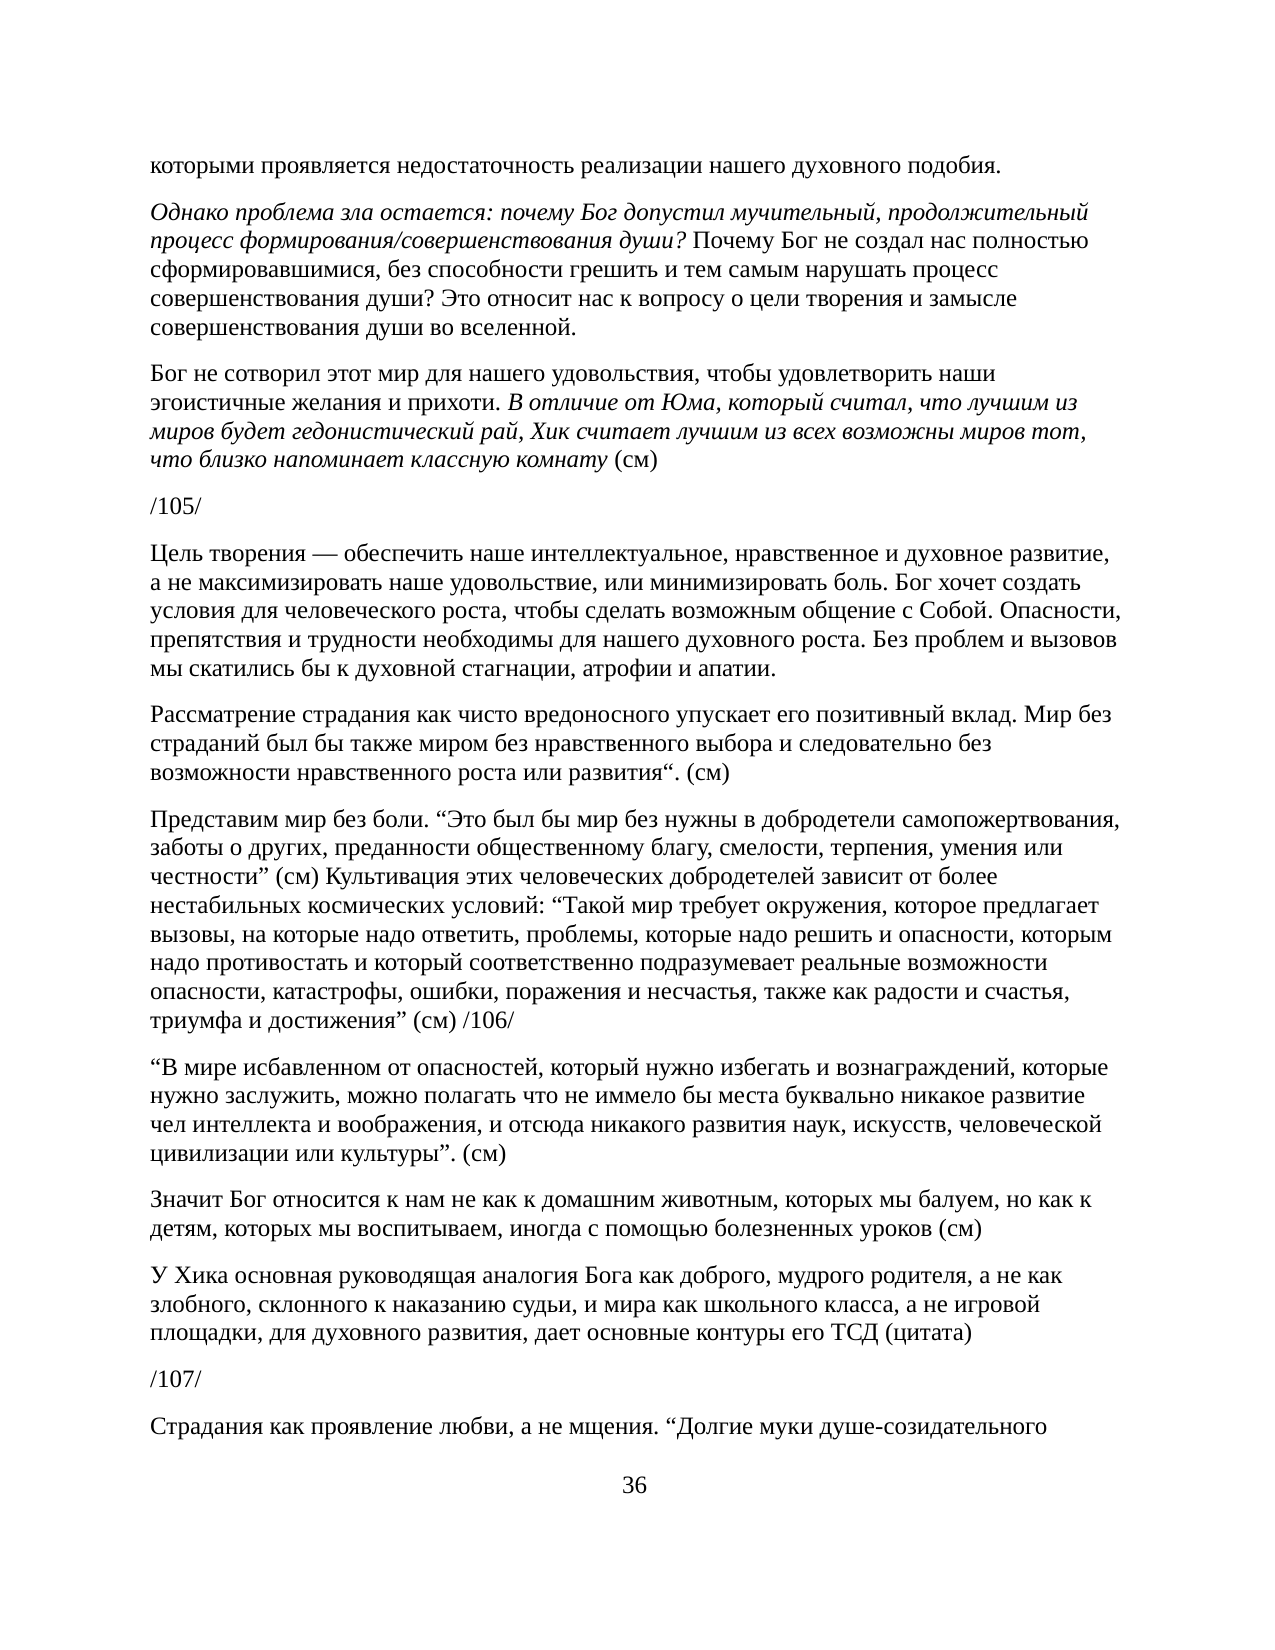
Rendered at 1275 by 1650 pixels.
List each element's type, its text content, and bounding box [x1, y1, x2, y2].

text Страдания как проявление любви, а не мщения. “Долгие муки душе-созидательного [150, 1411, 1125, 1439]
text Значит Бог относится к нам не как к домашним животным, которых мы балуем, но как к детям, которых мы воспитываем, иногда с помощью болезненных уроков (см) [150, 1184, 1125, 1242]
text Цель творения — обеспечить наше интеллектуальное, нравственное и духовное развитие, а не максимизировать наше удовольствие, или минимизировать боль. Бог хочет создать условия для человеческого роста, чтобы сделать возможным общение с Собой. Опасности, препятствия и трудности необходимы для нашего духовного роста. Без проблем и вызовов мы скатились бы к духовной стагнации, атрофии и апатии. [150, 538, 1125, 682]
text Представим мир без боли. “Это был бы мир без нужны в добродетели самопожертвования, заботы о других, преданности общественному благу, смелости, терпения, умения или честности” (см) Культивация этих человеческих добродетелей зависит от более нестабильных космических условий: “Такой мир требует окружения, которое предлагает вызовы, на которые надо ответить, проблемы, которые надо решить и опасности, которым надо противостать и который соответственно подразумевает реальные возможности опасности, катастрофы, ошибки, поражения и несчастья, также как радости и счастья, триумфа и достижения” (см) /106/ [150, 804, 1125, 1034]
text /105/ [150, 491, 1125, 520]
text Однако проблема зла остается: почему Бог допустил мучительный, продолжительный процесс формирования/совершенствования души? Почему Бог не создал нас полностью сформировавшимися, без способности грешить и тем самым нарушать процесс совершенствования души? Это относит нас к вопросу о цели творения и замысле совершенствования души во вселенной. [150, 197, 1125, 340]
text “В мире исбавленном от опасностей, который нужно избегать и вознаграждений, которые нужно заслужить, можно полагать что не иммело бы места буквально никакое развитие чел интеллекта и воображения, и отсюда никакого развития наук, искусств, человеческой цивилизации или культуры”. (см) [150, 1052, 1125, 1167]
text /107/ [150, 1364, 1125, 1393]
text У Хика основная руководящая аналогия Бога как доброго, мудрого родителя, а не как злобного, склонного к наказанию судьи, и мира как школьного класса, а не игровой площадки, для духовного развития, дает основные контуры его ТСД (цитата) [150, 1260, 1125, 1346]
text которыми проявляется недостаточность реализации нашего духовного подобия. [150, 150, 1125, 179]
text Бог не сотворил этот мир для нашего удовольствия, чтобы удовлетворить наши эгоистичные желания и прихоти. В отличие от Юма, который считал, что лучшим из миров будет гедонистический рай, Хик считает лучшим из всех возможны миров тот, что близко напоминает классную комнату (см) [150, 358, 1125, 473]
text Рассматрение страдания как чисто вредоносного упускает его позитивный вклад. Мир без страданий был бы также миром без нравственного выбора и следовательно без возможности нравственного роста или развития“. (см) [150, 699, 1125, 786]
